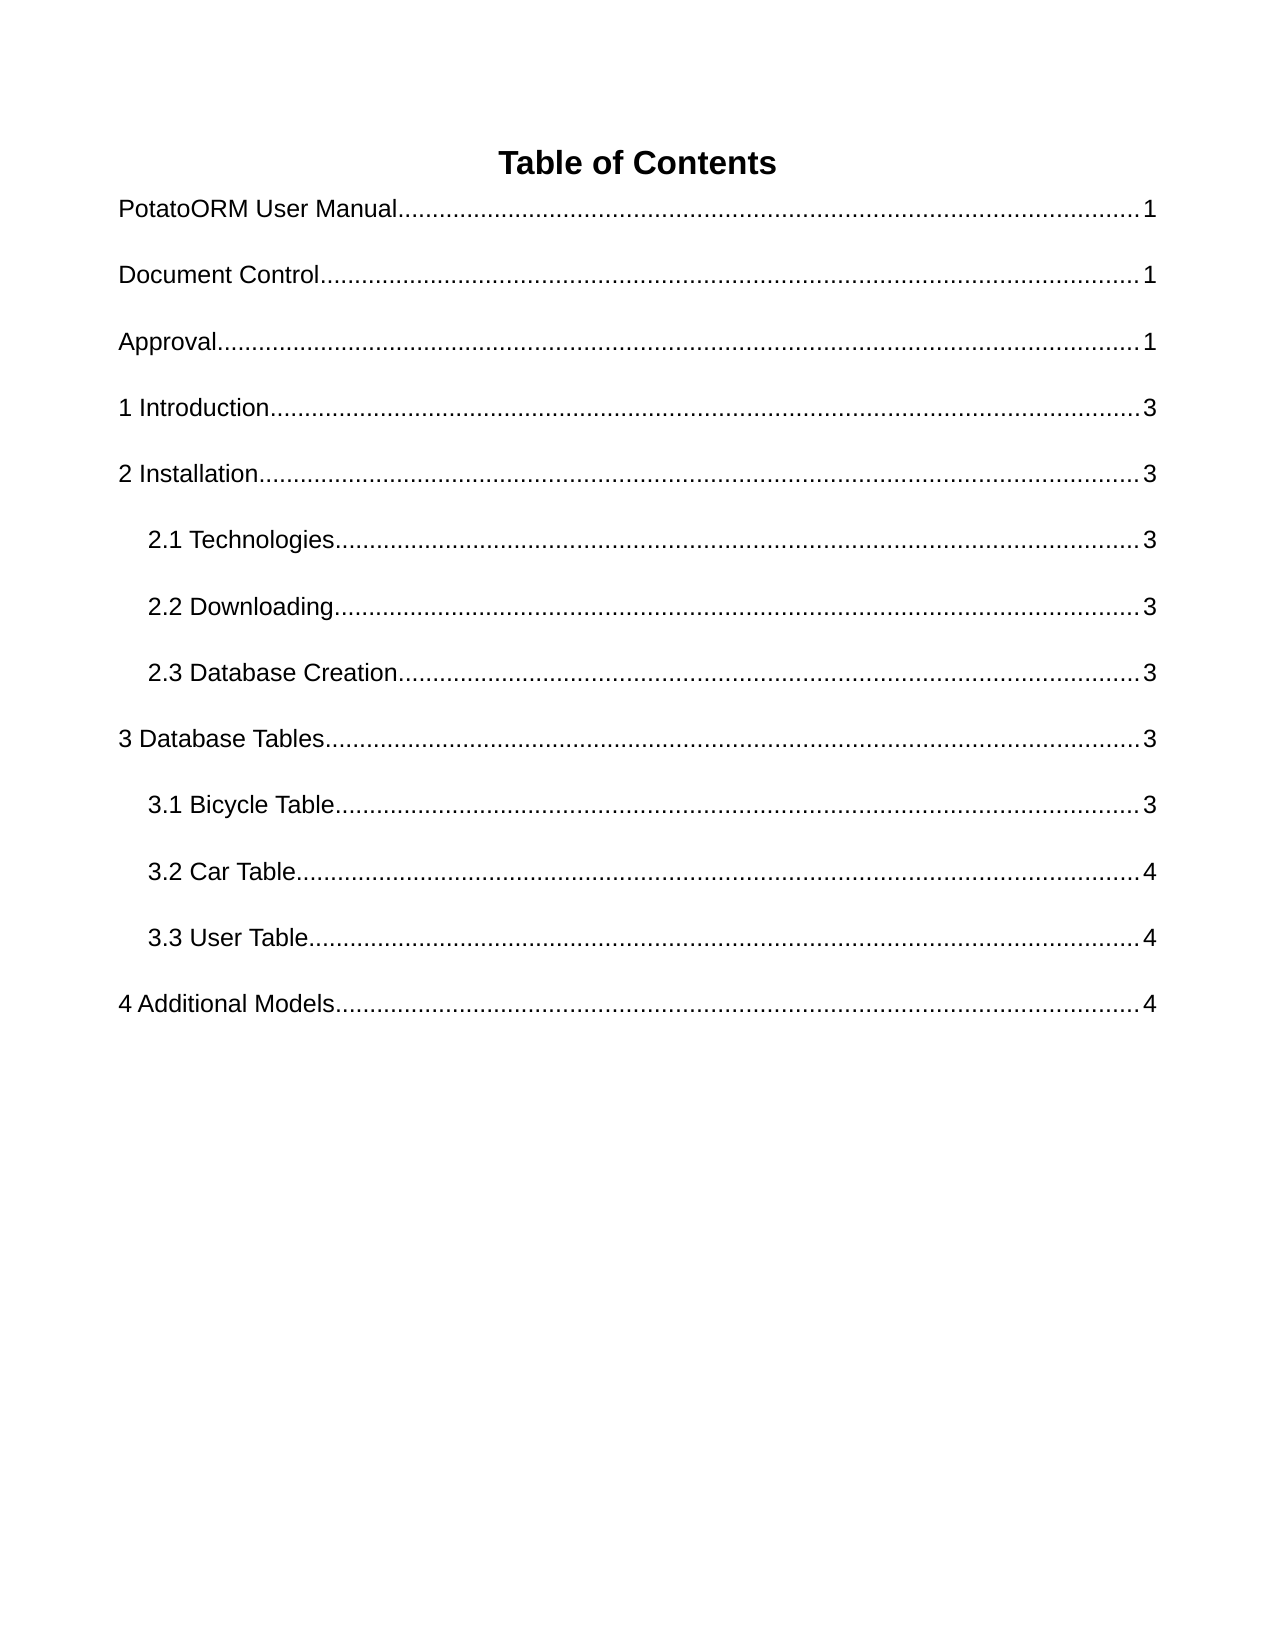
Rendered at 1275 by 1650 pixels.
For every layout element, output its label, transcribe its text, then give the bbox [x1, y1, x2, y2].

text Approval 1 [118, 327, 1157, 355]
text 2 Installation 3 [118, 459, 1157, 488]
text 3.2 Car Table 4 [148, 857, 1157, 885]
text 4 Additional Models 4 [118, 989, 1157, 1018]
text 3.3 User Table 4 [148, 923, 1157, 952]
subtitle Table of Contents [118, 143, 1157, 182]
text 1 Introduction 3 [118, 393, 1157, 422]
text Document Control 1 [118, 260, 1157, 289]
text 2.2 Downloading 3 [148, 592, 1157, 620]
text PotatoORM User Manual 1 [118, 194, 1157, 223]
text 3 Database Tables 3 [118, 724, 1157, 753]
text 2.1 Technologies 3 [148, 525, 1157, 554]
text 3.1 Bicycle Table 3 [148, 790, 1157, 819]
text 2.3 Database Creation 3 [148, 658, 1157, 687]
